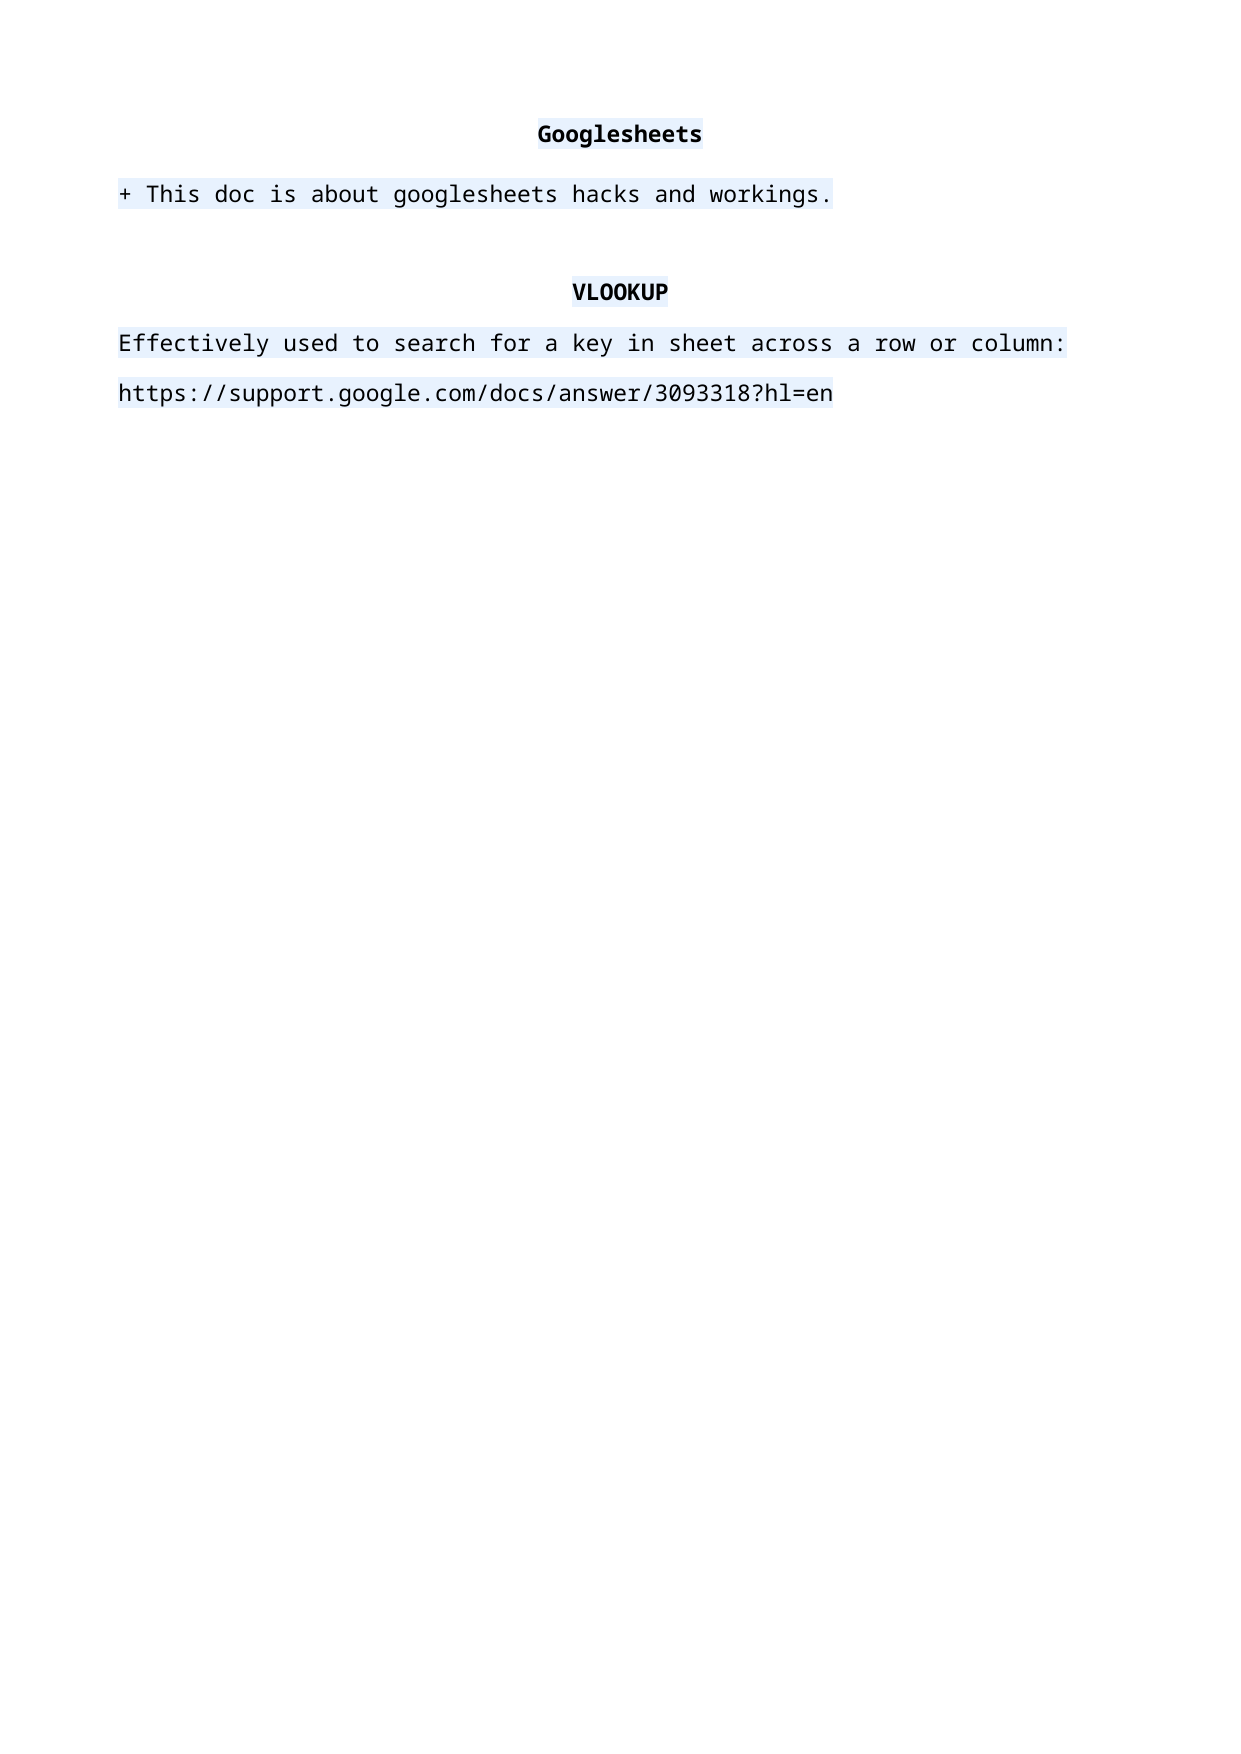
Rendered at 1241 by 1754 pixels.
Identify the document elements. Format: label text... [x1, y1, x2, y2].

text Googlesheets [118, 118, 1122, 149]
text + This doc is about googlesheets hacks and workings. [118, 178, 1122, 209]
text VLOOKUP [118, 276, 1122, 307]
text Effectively used to search for a key in sheet across a row or column: [118, 327, 1122, 358]
text https://support.google.com/docs/answer/3093318?hl=en [118, 377, 1122, 408]
